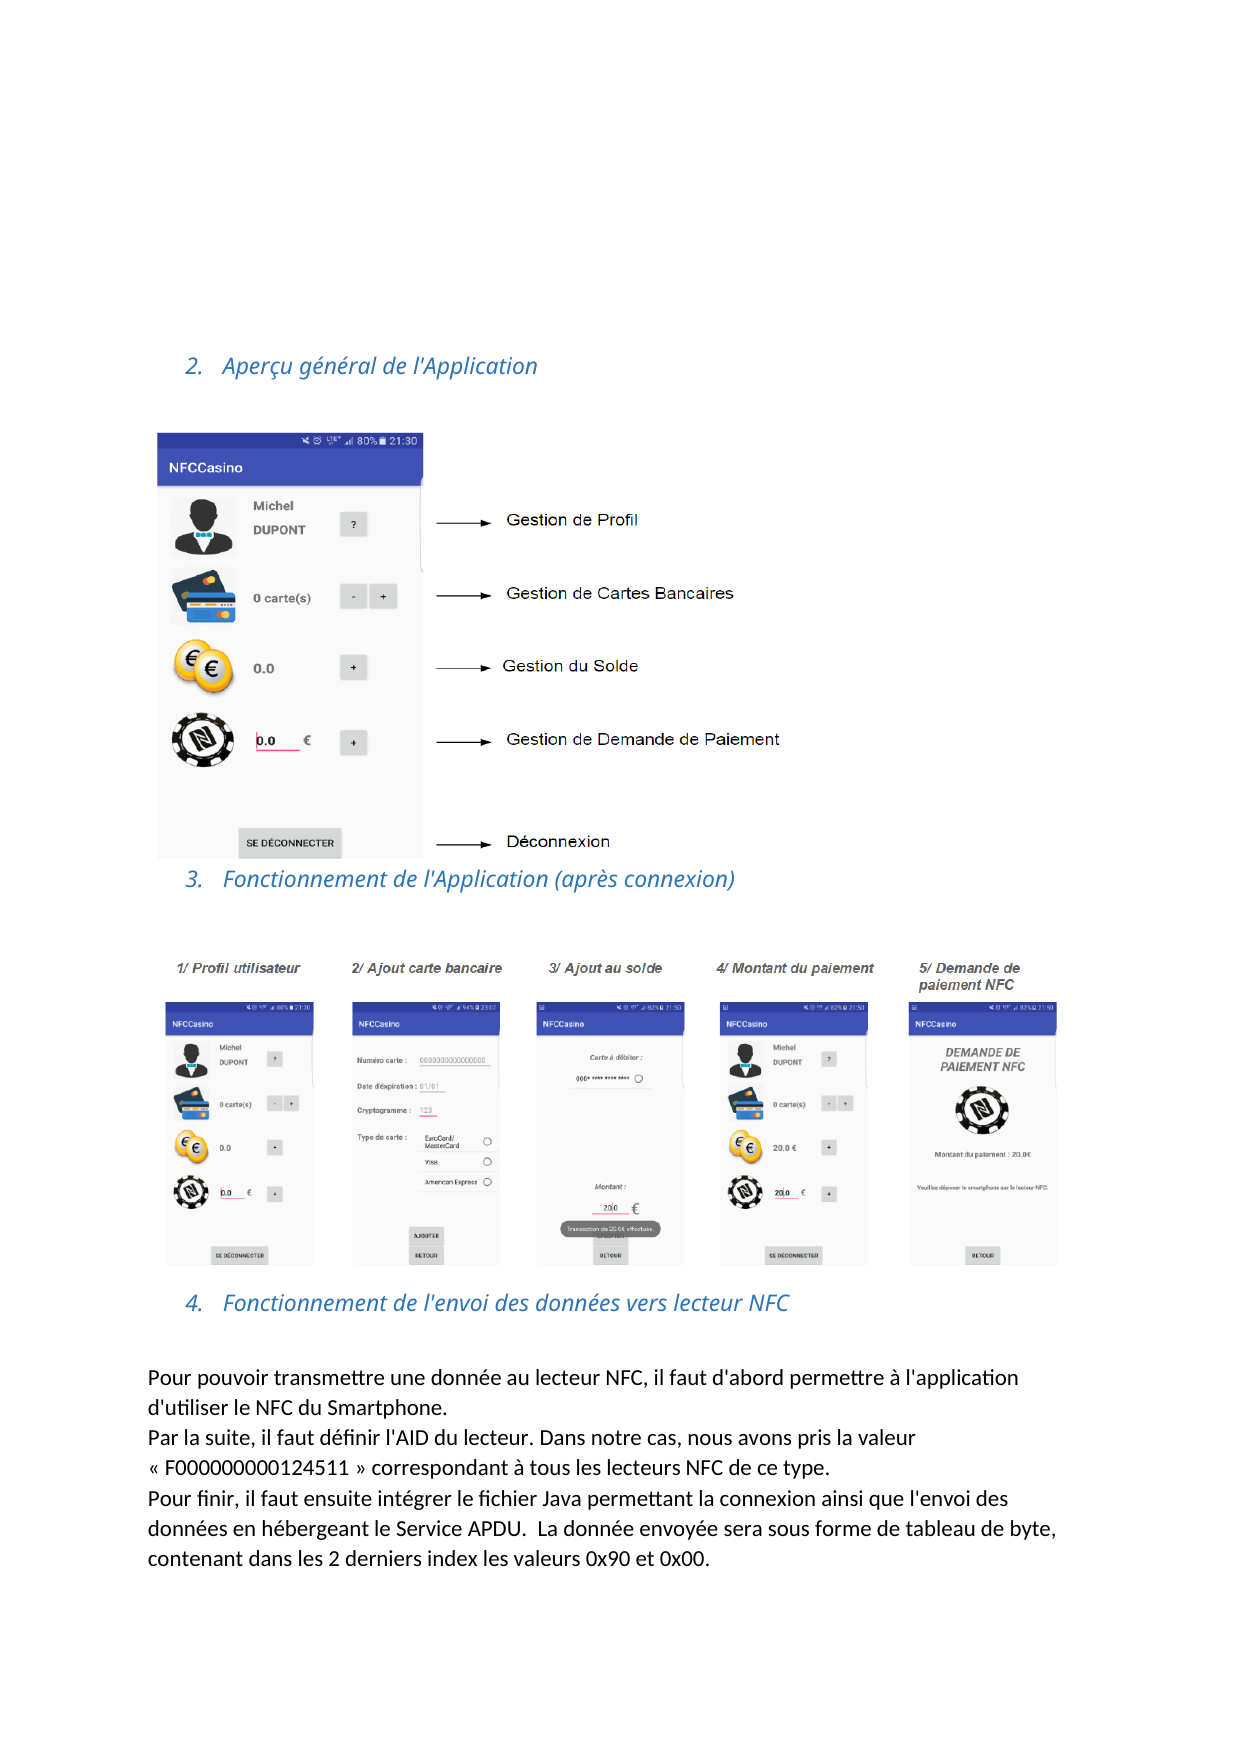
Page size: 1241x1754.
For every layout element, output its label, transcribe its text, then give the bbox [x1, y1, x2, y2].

subtitle Fonctionnement de l'Application (après connexion) [185, 426, 1093, 894]
table_cell [620, 148, 1093, 346]
table_cell [148, 148, 620, 346]
subtitle Fonctionnement de l'envoi des données vers lecteur NFC [185, 939, 1093, 1318]
picture [154, 428, 786, 861]
picture [158, 944, 1067, 1284]
text Pour pouvoir transmettre une donnée au lecteur NFC, il faut d'abord permettre à l'application d'utiliser le NFC du Smartphone. Par la suite, il faut définir l'AID du lecteur. Dans notre cas, nous avons pris la valeur « F000000000124511 » correspondant à tous les lecteurs NFC de ce type. Pour finir, il faut ensuite intégrer le fichier Java permettant la connexion ainsi que l'envoi des données en hébergeant le Service APDU. La donnée envoyée sera sous forme de tableau de byte, contenant dans les 2 derniers index les valeurs 0x90 et 0x00. [148, 1363, 1093, 1572]
subtitle Aperçu général de l'Application [185, 350, 1093, 381]
